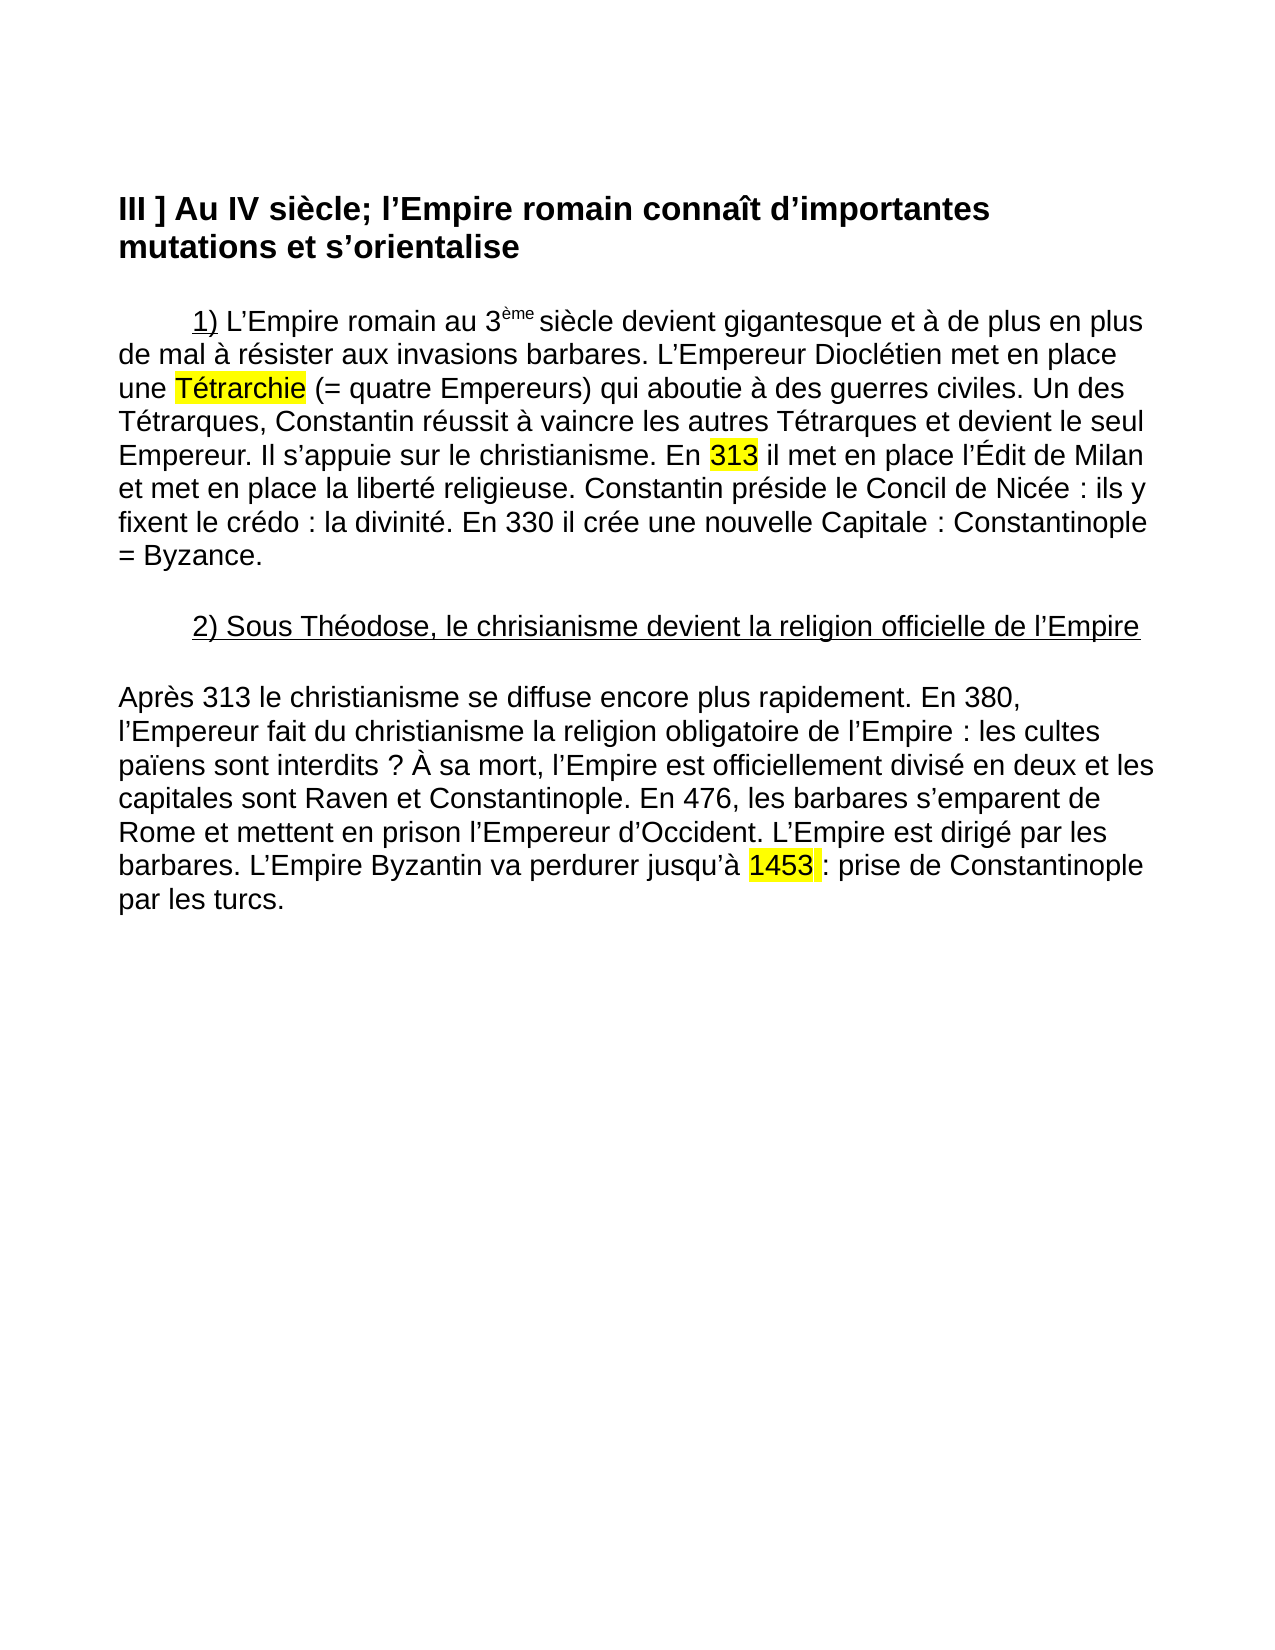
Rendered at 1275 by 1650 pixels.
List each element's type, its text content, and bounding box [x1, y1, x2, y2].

subtitle 1) L’Empire romain au 3ème siècle devient gigantesque et à de plus en plus de mal à résister aux invasions barbares. L’Empereur Dioclétien met en place une Tétrarchie (= quatre Empereurs) qui aboutie à des guerres civiles. Un des Tétrarques, Constantin réussit à vaincre les autres Tétrarques et devient le seul Empereur. Il s’appuie sur le christianisme. En 313 il met en place l’Édit de Milan et met en place la liberté religieuse. Constantin préside le Concil de Nicée : ils y fixent le crédo : la divinité. En 330 il crée une nouvelle Capitale : Constantinople = Byzance. [118, 303, 1157, 572]
subtitle Après 313 le christianisme se diffuse encore plus rapidement. En 380, l’Empereur fait du christianisme la religion obligatoire de l’Empire : les cultes païens sont interdits ? À sa mort, l’Empire est officiellement divisé en deux et les capitales sont Raven et Constantinople. En 476, les barbares s’emparent de Rome et mettent en prison l’Empereur d’Occident. L’Empire est dirigé par les barbares. L’Empire Byzantin va perdurer jusqu’à 1453 : prise de Constantinople par les turcs. [118, 680, 1157, 915]
subtitle 2) Sous Théodose, le chrisianisme devient la religion officielle de l’Empire [118, 609, 1157, 643]
subtitle III ] Au IV siècle; l’Empire romain connaît d’importantes mutations et s’orientalise [118, 189, 1157, 266]
